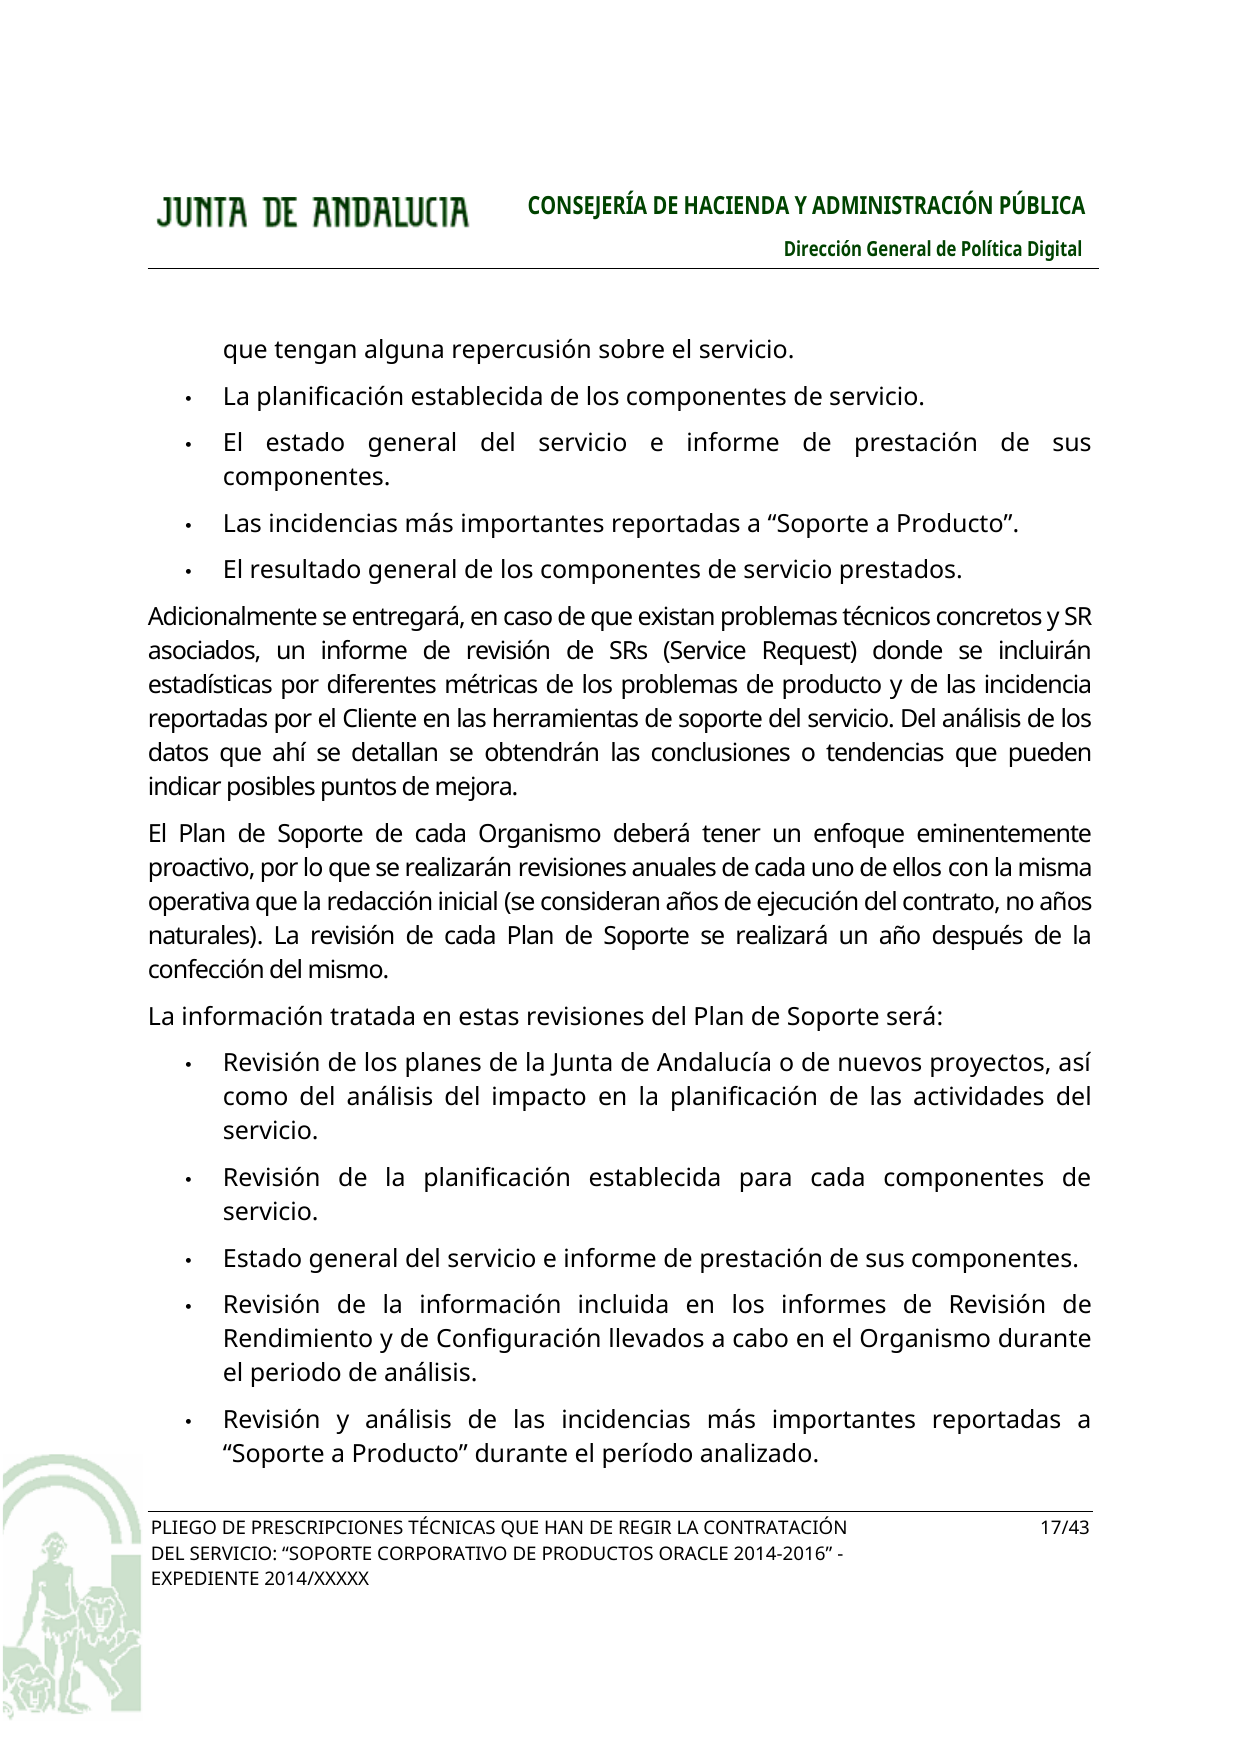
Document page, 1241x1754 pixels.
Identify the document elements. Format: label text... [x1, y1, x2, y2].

list Revisión de los planes de la Junta de Andalucía o de nuevos proyectos, así como del análisis del impacto en la planificación de las actividades del servicio. [185, 1045, 1093, 1147]
list Revisión de la planificación establecida para cada componentes de servicio. [185, 1159, 1093, 1228]
list El resultado general de los componentes de servicio prestados. [185, 552, 1093, 586]
list que tengan alguna repercusión sobre el servicio. [185, 332, 1093, 366]
list Estado general del servicio e informe de prestación de sus componentes. [185, 1240, 1093, 1274]
list La planificación establecida de los componentes de servicio. [185, 378, 1093, 412]
picture [156, 197, 471, 229]
list El estado general del servicio e informe de prestación de sus componentes. [185, 425, 1093, 493]
text La información tratada en estas revisiones del Plan de Soporte será: [148, 998, 1093, 1032]
picture [2, 1454, 144, 1722]
list Revisión y análisis de las incidencias más importantes reportadas a “Soporte a Producto” durante el período analizado. [185, 1401, 1093, 1469]
list Adicionalmente se entregará, en caso de que existan problemas técnicos concretos y SR asociados, un informe de revisión de SRs (Service Request) donde se incluirán estadísticas por diferentes métricas de los problemas de producto y de las incidencia reportadas por el Cliente en las herramientas de soporte del servicio. Del análisis de los datos que ahí se detallan se obtendrán las conclusiones o tendencias que pueden indicar posibles puntos de mejora. [148, 599, 1093, 803]
list El Plan de Soporte de cada Organismo deberá tener un enfoque eminentemente proactivo, por lo que se realizarán revisiones anuales de cada uno de ellos con la misma operativa que la redacción inicial (se consideran años de ejecución del contrato, no años naturales). La revisión de cada Plan de Soporte se realizará un año después de la confección del mismo. [148, 816, 1093, 986]
list Revisión de la información incluida en los informes de Revisión de Rendimiento y de Configuración llevados a cabo en el Organismo durante el periodo de análisis. [185, 1287, 1093, 1389]
list Las incidencias más importantes reportadas a “Soporte a Producto”. [185, 506, 1093, 539]
